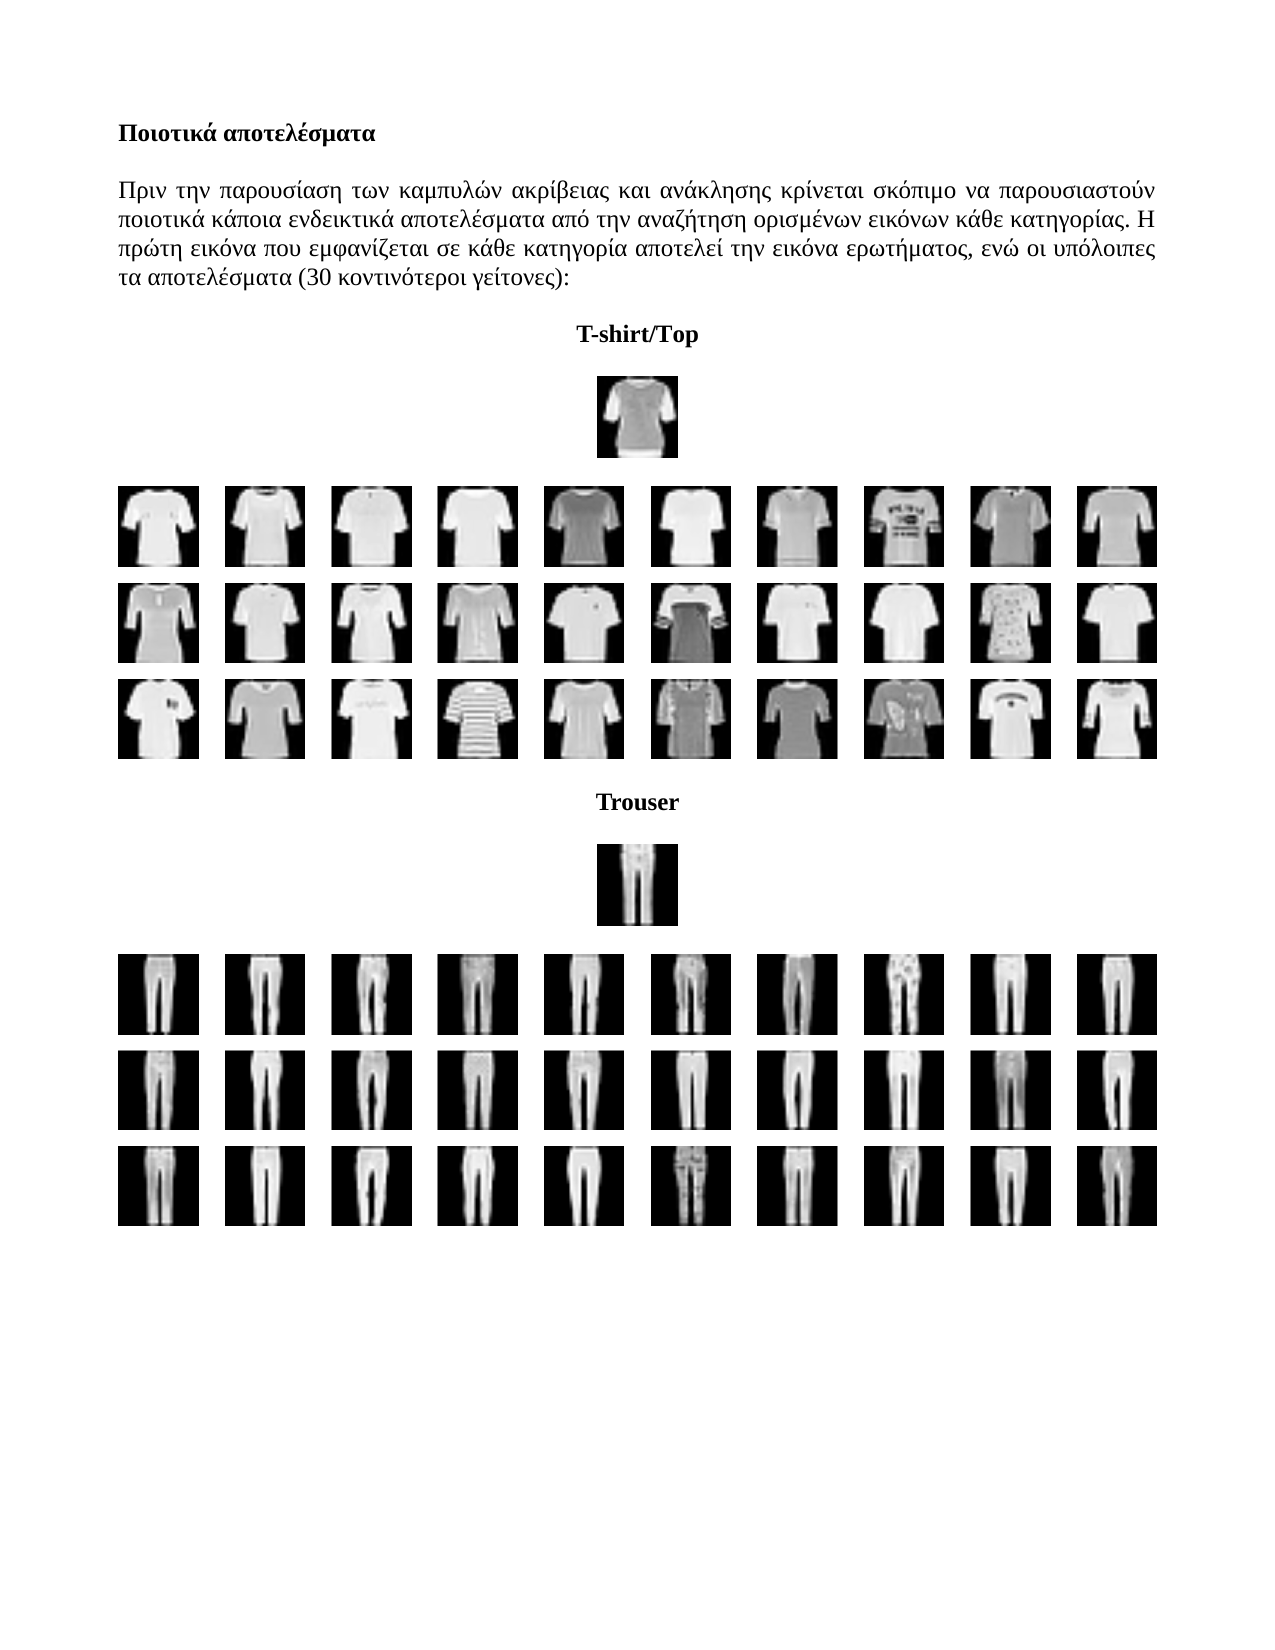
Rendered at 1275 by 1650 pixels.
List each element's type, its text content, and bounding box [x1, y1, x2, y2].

text Trouser [118, 787, 1157, 816]
text T-shirt/Τop [118, 319, 1157, 348]
picture [597, 844, 678, 926]
text Πριν την παρουσίαση των καμπυλών ακρίβειας και ανάκλησης κρίνεται σκόπιμο να παρουσιαστούν ποιοτικά κάποια ενδεικτικά αποτελέσματα από την αναζήτηση ορισμένων εικόνων κάθε κατηγορίας. Η πρώτη εικόνα που εμφανίζεται σε κάθε κατηγορία αποτελεί την εικόνα ερωτήματος, ενώ οι υπόλοιπες τα αποτελέσματα (30 κοντινότεροι γείτονες): [118, 176, 1157, 291]
picture [118, 954, 1157, 1226]
picture [118, 486, 1157, 759]
text Ποιοτικά αποτελέσματα [118, 118, 1157, 147]
picture [597, 376, 678, 458]
